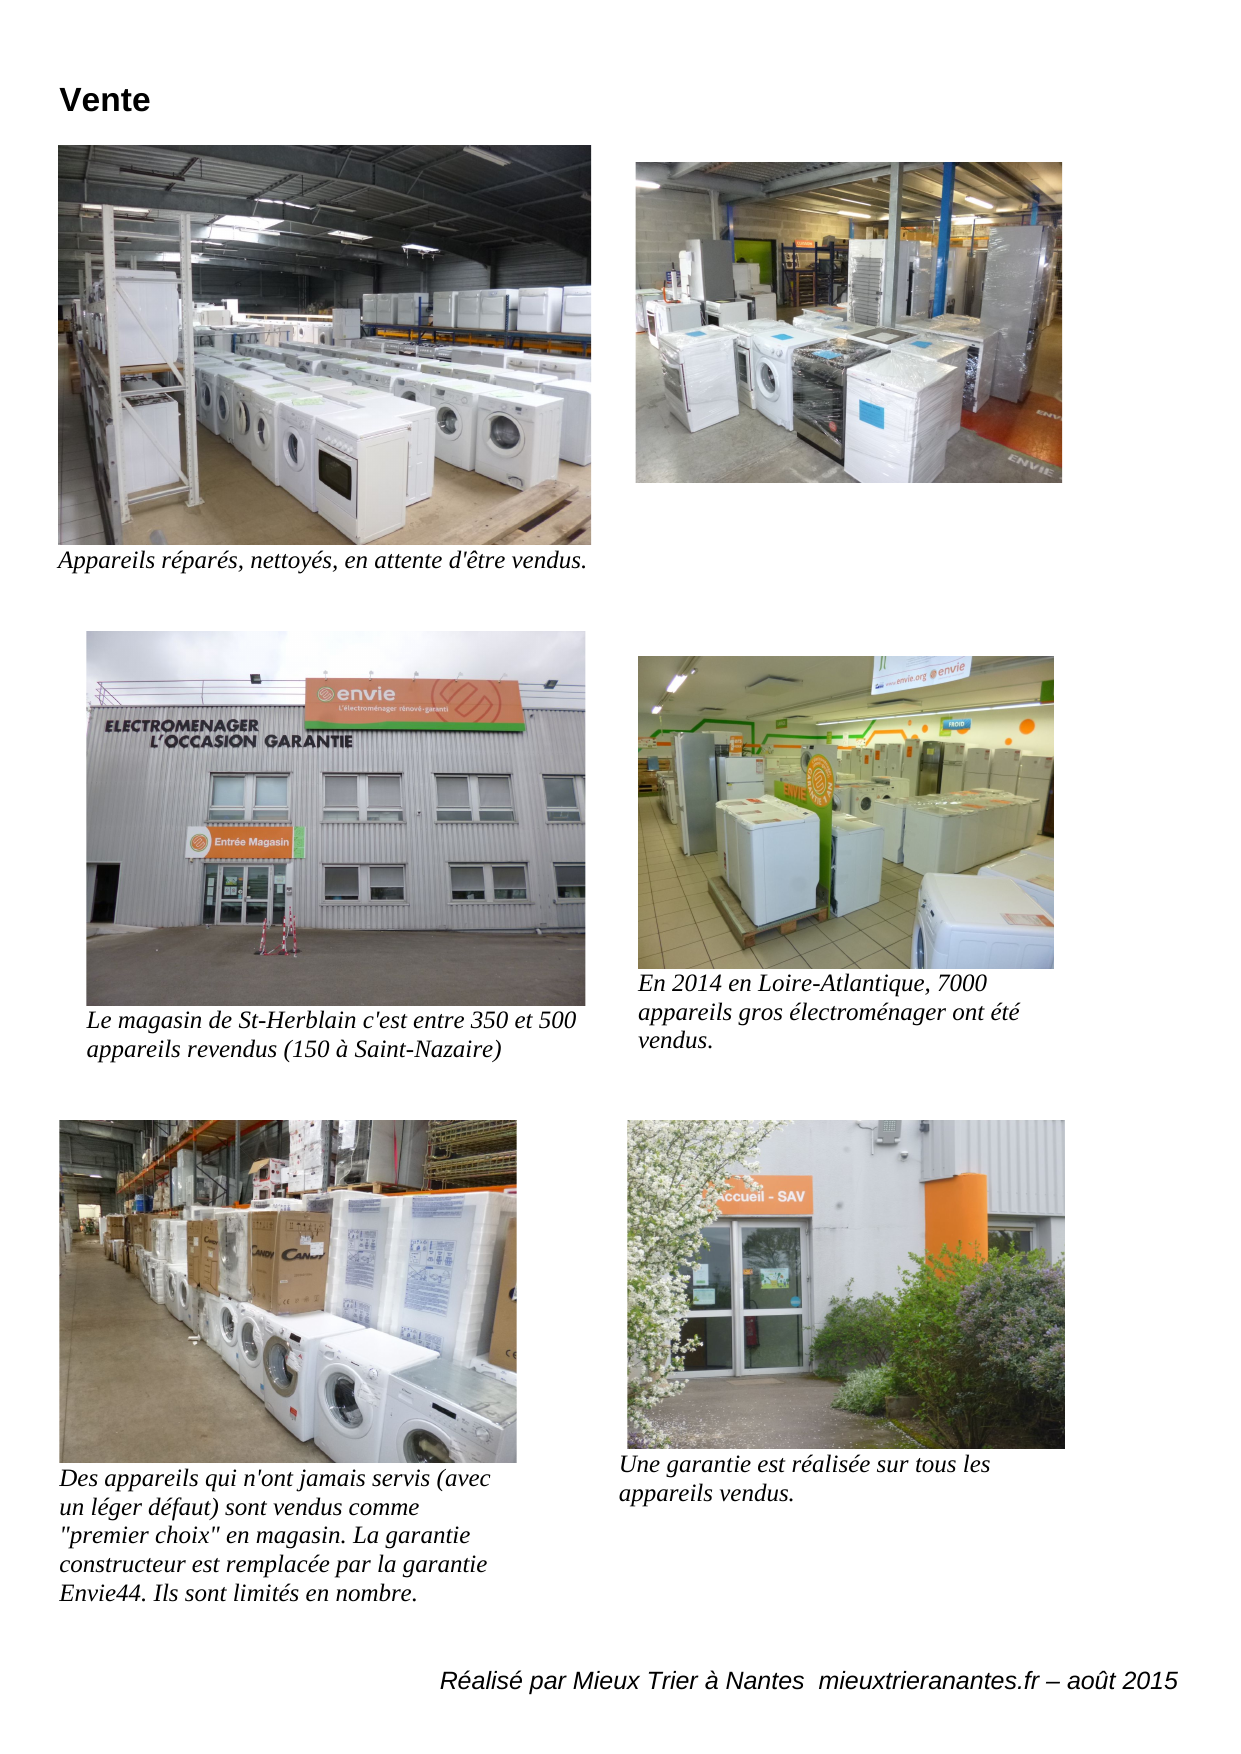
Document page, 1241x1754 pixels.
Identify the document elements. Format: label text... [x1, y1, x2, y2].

text Une garantie est réalisée sur tous les appareils vendus. [618, 1121, 1074, 1506]
text Appareils réparés, nettoyés, en attente d'être vendus. [58, 545, 591, 573]
picture [58, 145, 592, 545]
picture [635, 162, 1063, 483]
picture [86, 631, 586, 1006]
subtitle Vente [59, 80, 1181, 118]
picture [59, 1120, 517, 1463]
picture [627, 1120, 1065, 1449]
text Des appareils qui n'ont jamais servis (avec un léger défaut) sont vendus comme "premier choix" en magasin. La garantie constructeur est remplacée par la garantie Envie44. Ils sont limités en nombre. [59, 1463, 517, 1607]
text En 2014 en Loire-Atlantique, 7000 appareils gros électroménager ont été vendus. [638, 969, 1054, 1054]
text Le magasin de St-Herblain c'est entre 350 et 500 appareils revendus (150 à Saint-Nazaire) [86, 1006, 585, 1063]
picture [638, 656, 1054, 969]
